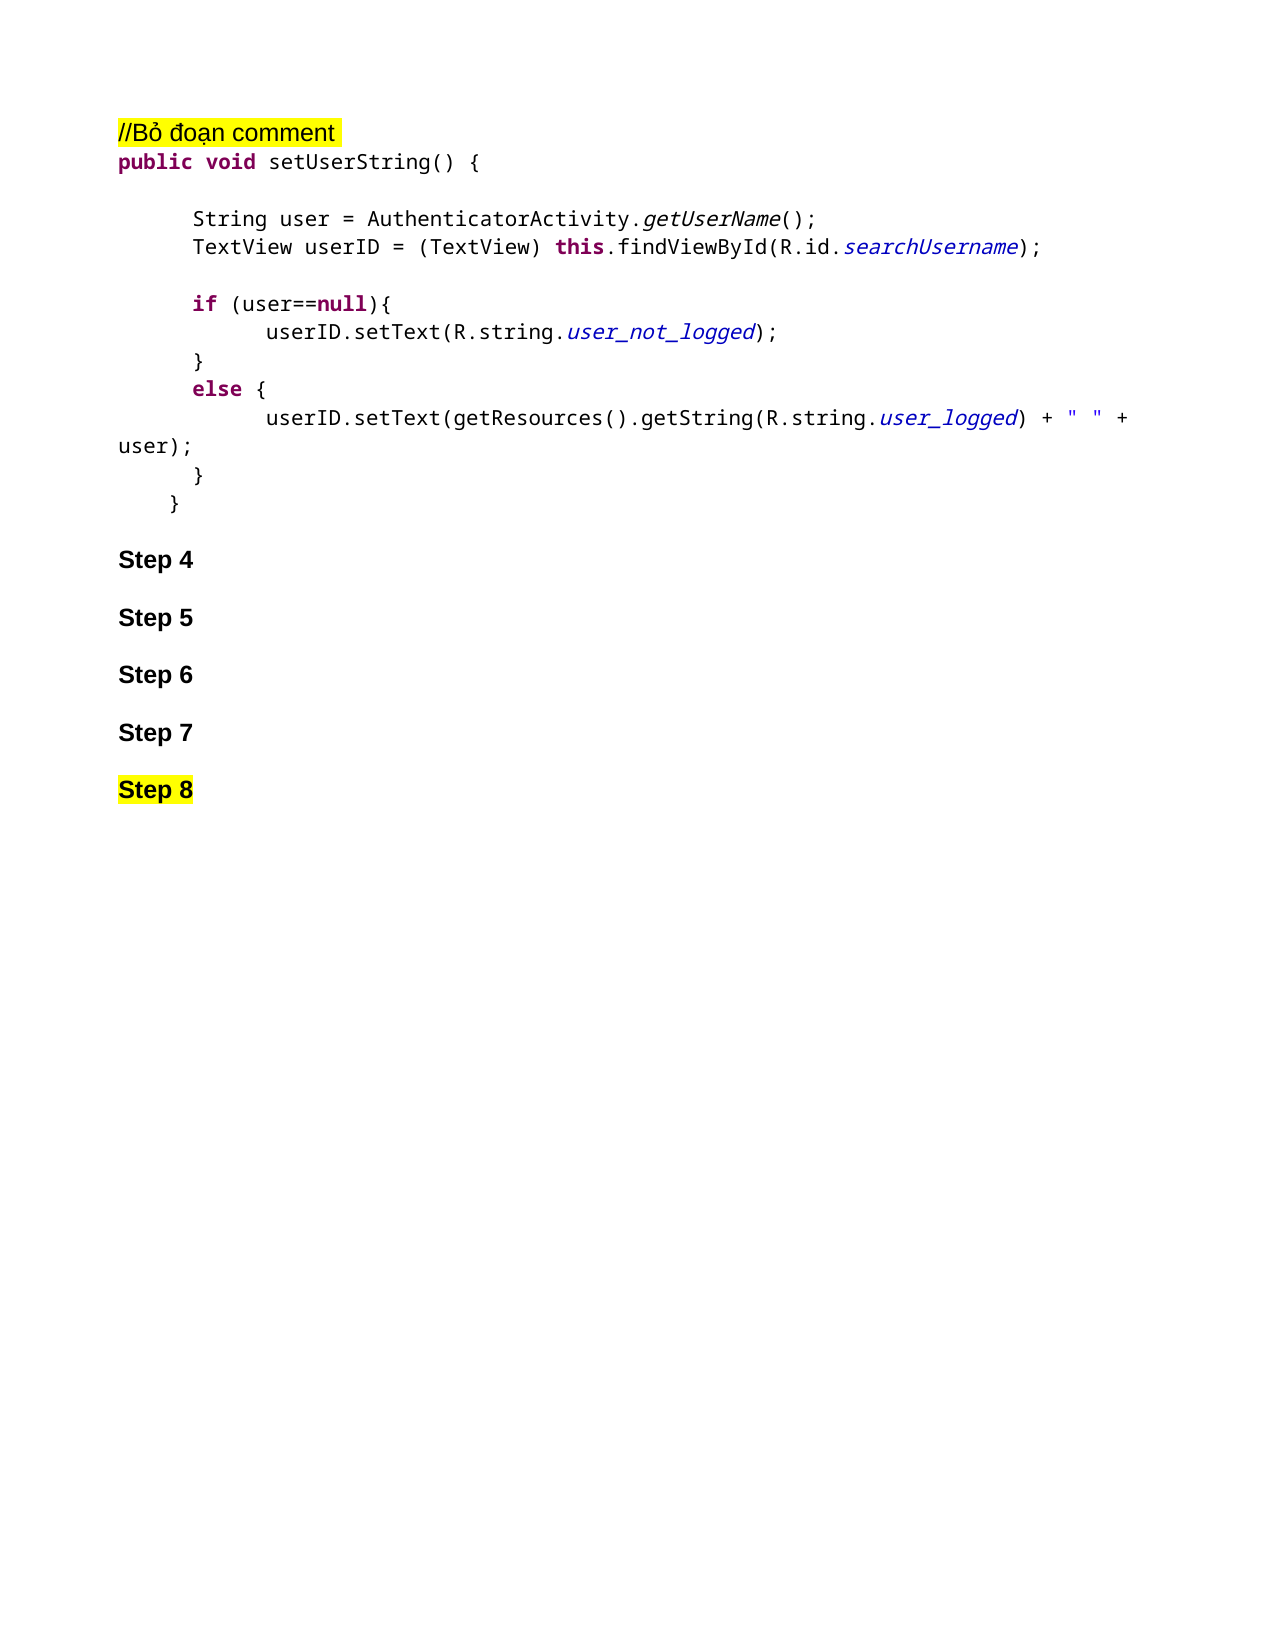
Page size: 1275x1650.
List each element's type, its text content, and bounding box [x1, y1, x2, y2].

text public void setUserString() { [118, 147, 1157, 175]
text Step 5 [118, 602, 1157, 631]
text } [118, 460, 1157, 488]
text } [118, 488, 1157, 517]
text userID.setText(R.string.user_not_logged); [118, 317, 1157, 346]
text else { [118, 374, 1157, 403]
text Step 6 [118, 660, 1157, 689]
text //Bỏ đoạn comment [118, 118, 1157, 147]
text String user = AuthenticatorActivity.getUserName(); [118, 204, 1157, 232]
text Step 7 [118, 717, 1157, 746]
text } [118, 346, 1157, 374]
text Step 4 [118, 545, 1157, 574]
text if (user==null){ [118, 289, 1157, 317]
text Step 8 [118, 775, 1157, 804]
text userID.setText(getResources().getString(R.string.user_logged) + " " + user); [118, 403, 1157, 460]
text TextView userID = (TextView) this.findViewById(R.id.searchUsername); [118, 232, 1157, 261]
